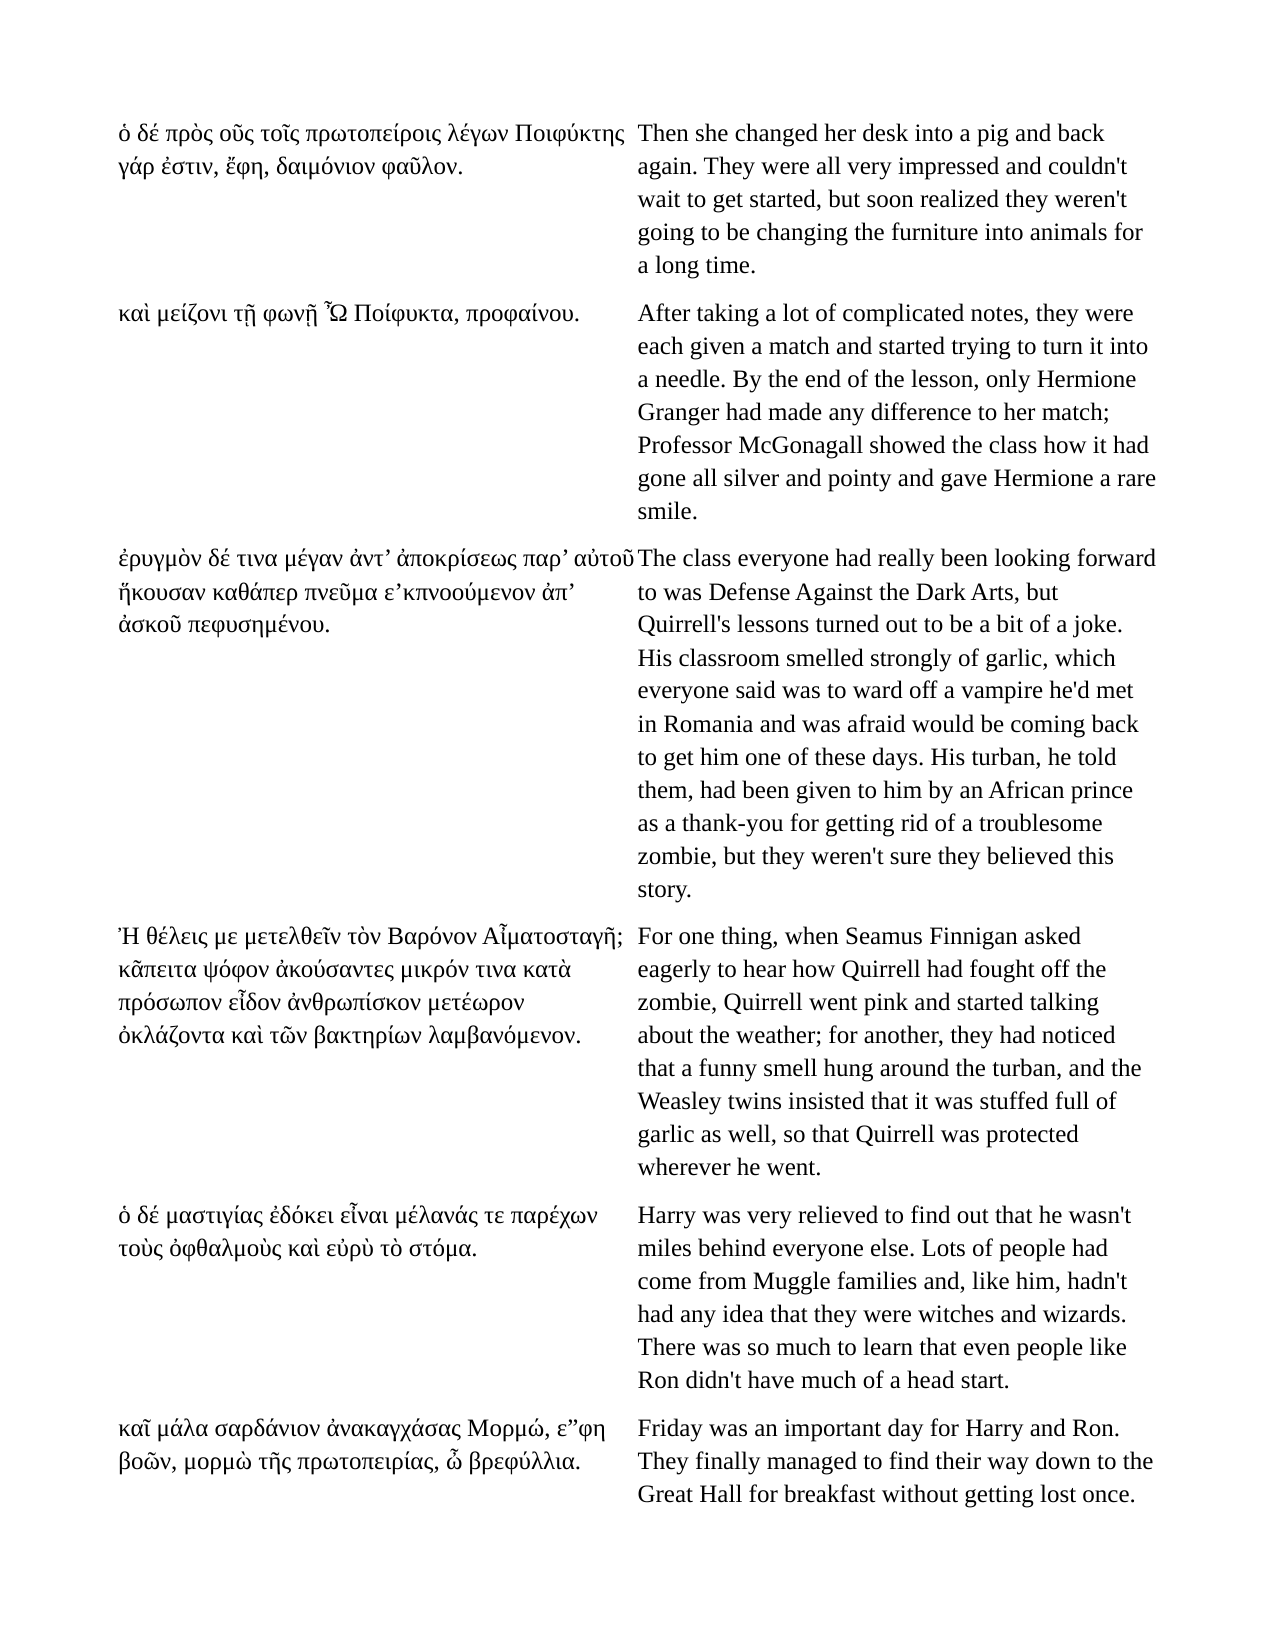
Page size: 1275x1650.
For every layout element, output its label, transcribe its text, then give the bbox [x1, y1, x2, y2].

table_cell καὶ μείζονι τῇ φωνῇ Ὦ Ποίφυκτα, προφαίνου. [118, 298, 637, 543]
table_cell Ἠ θέλεις με μετελθεῖν τὸν Βαρόνον Αἶματοσταγῆ; κᾶπειτα ψόφον ἀκούσαντες μικρόν τινα κατὰ πρόσωπον εἶδον ἀνθρωπίσκον μετέωρον ὀκλάζοντα καὶ τῶν βακτηρίων λαμβανόμενον. [118, 921, 637, 1200]
table_cell καῖ μάλα σαρδάνιον ἀνακαγχάσας Μορμώ, ε”φη βοῶν, μορμὼ τῆς πρωτοπειρίας, ὦ βρεφύλλια. [118, 1413, 637, 1526]
table_cell Then she changed her desk into a pig and back again. They were all very impressed and couldn't wait to get started, but soon realized they weren't going to be changing the furniture into animals for a long time. [638, 118, 1157, 298]
table_cell ὁ δέ πρὸς οῦς τοῖς πρωτοπείροις λέγων Ποιφύκτης γάρ ἐστιν, ἔφη, δαιμόνιον φαῦλον. [118, 118, 637, 298]
table_cell ὁ δέ μαστιγίας ἐδόκει εἶναι μέλανάς τε παρέχων τοὺς ὀφθαλμοὺς καὶ εὐρὺ τὸ στόμα. [118, 1200, 637, 1413]
table_cell Friday was an important day for Harry and Ron. They finally managed to find their way down to the Great Hall for breakfast without getting lost once. [638, 1413, 1157, 1526]
table_cell After taking a lot of complicated notes, they were each given a match and started trying to turn it into a needle. By the end of the lesson, only Hermione Granger had made any difference to her match; Professor McGonagall showed the class how it had gone all silver and pointy and gave Hermione a rare smile. [638, 298, 1157, 543]
table_cell ἐρυγμὸν δέ τινα μέγαν ἀντ’ ἀποκρίσεως παρ’ αὐτοῦ ἥκουσαν καθάπερ πνεῦμα ε’κπνοούμενον ἀπ’ ἀσκοῦ πεφυσημένου. [118, 544, 637, 921]
table_cell For one thing, when Seamus Finnigan asked eagerly to hear how Quirrell had fought off the zombie, Quirrell went pink and started talking about the weather; for another, they had noticed that a funny smell hung around the turban, and the Weasley twins insisted that it was stuffed full of garlic as well, so that Quirrell was protected wherever he went. [638, 921, 1157, 1200]
table_cell The class everyone had really been looking forward to was Defense Against the Dark Arts, but Quirrell's lessons turned out to be a bit of a joke. His classroom smelled strongly of garlic, which everyone said was to ward off a vampire he'd met in Romania and was afraid would be coming back to get him one of these days. His turban, he told them, had been given to him by an African prince as a thank-you for getting rid of a troublesome zombie, but they weren't sure they believed this story. [638, 544, 1157, 921]
table_cell Harry was very relieved to find out that he wasn't miles behind everyone else. Lots of people had come from Muggle families and, like him, hadn't had any idea that they were witches and wizards. There was so much to learn that even people like Ron didn't have much of a head start. [638, 1200, 1157, 1413]
